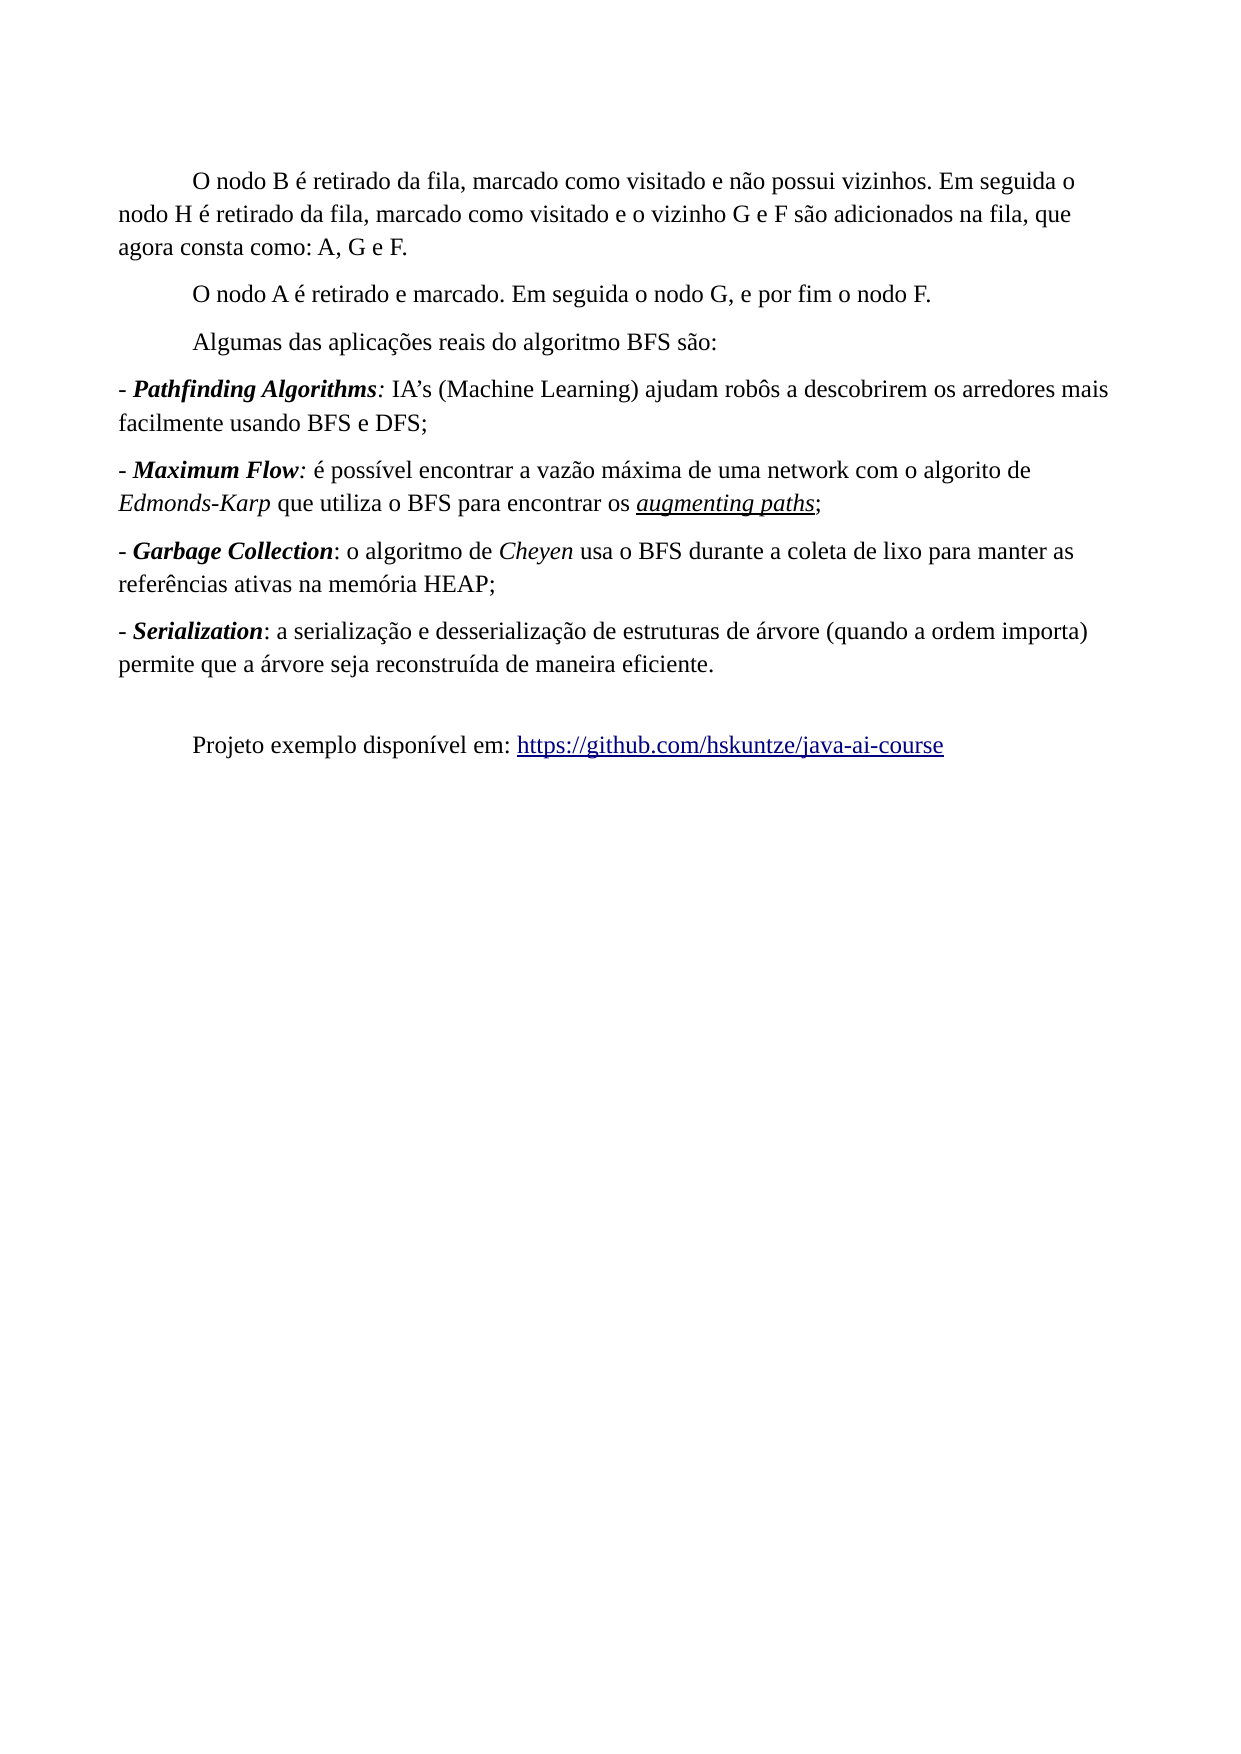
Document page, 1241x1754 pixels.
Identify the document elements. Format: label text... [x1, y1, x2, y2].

text Algumas das aplicações reais do algoritmo BFS são: [118, 327, 1122, 356]
text O nodo A é retirado e marcado. Em seguida o nodo G, e por fim o nodo F. [118, 279, 1122, 308]
text - Garbage Collection: o algoritmo de Cheyen usa o BFS durante a coleta de lixo para manter as referências ativas na memória HEAP; [118, 536, 1122, 598]
text - Maximum Flow: é possível encontrar a vazão máxima de uma network com o algorito de Edmonds-Karp que utiliza o BFS para encontrar os augmenting paths; [118, 455, 1122, 517]
text O nodo B é retirado da fila, marcado como visitado e não possui vizinhos. Em seguida o nodo H é retirado da fila, marcado como visitado e o vizinho G e F são adicionados na fila, que agora consta como: A, G e F. [118, 166, 1122, 261]
text - Serialization: a serialização e desserialização de estruturas de árvore (quando a ordem importa) permite que a árvore seja reconstruída de maneira eficiente. [118, 616, 1122, 678]
text - Pathfinding Algorithms: IA’s (Machine Learning) ajudam robôs a descobrirem os arredores mais facilmente usando BFS e DFS; [118, 374, 1122, 436]
text Projeto exemplo disponível em: https://github.com/hskuntze/java-ai-course [118, 697, 1122, 759]
